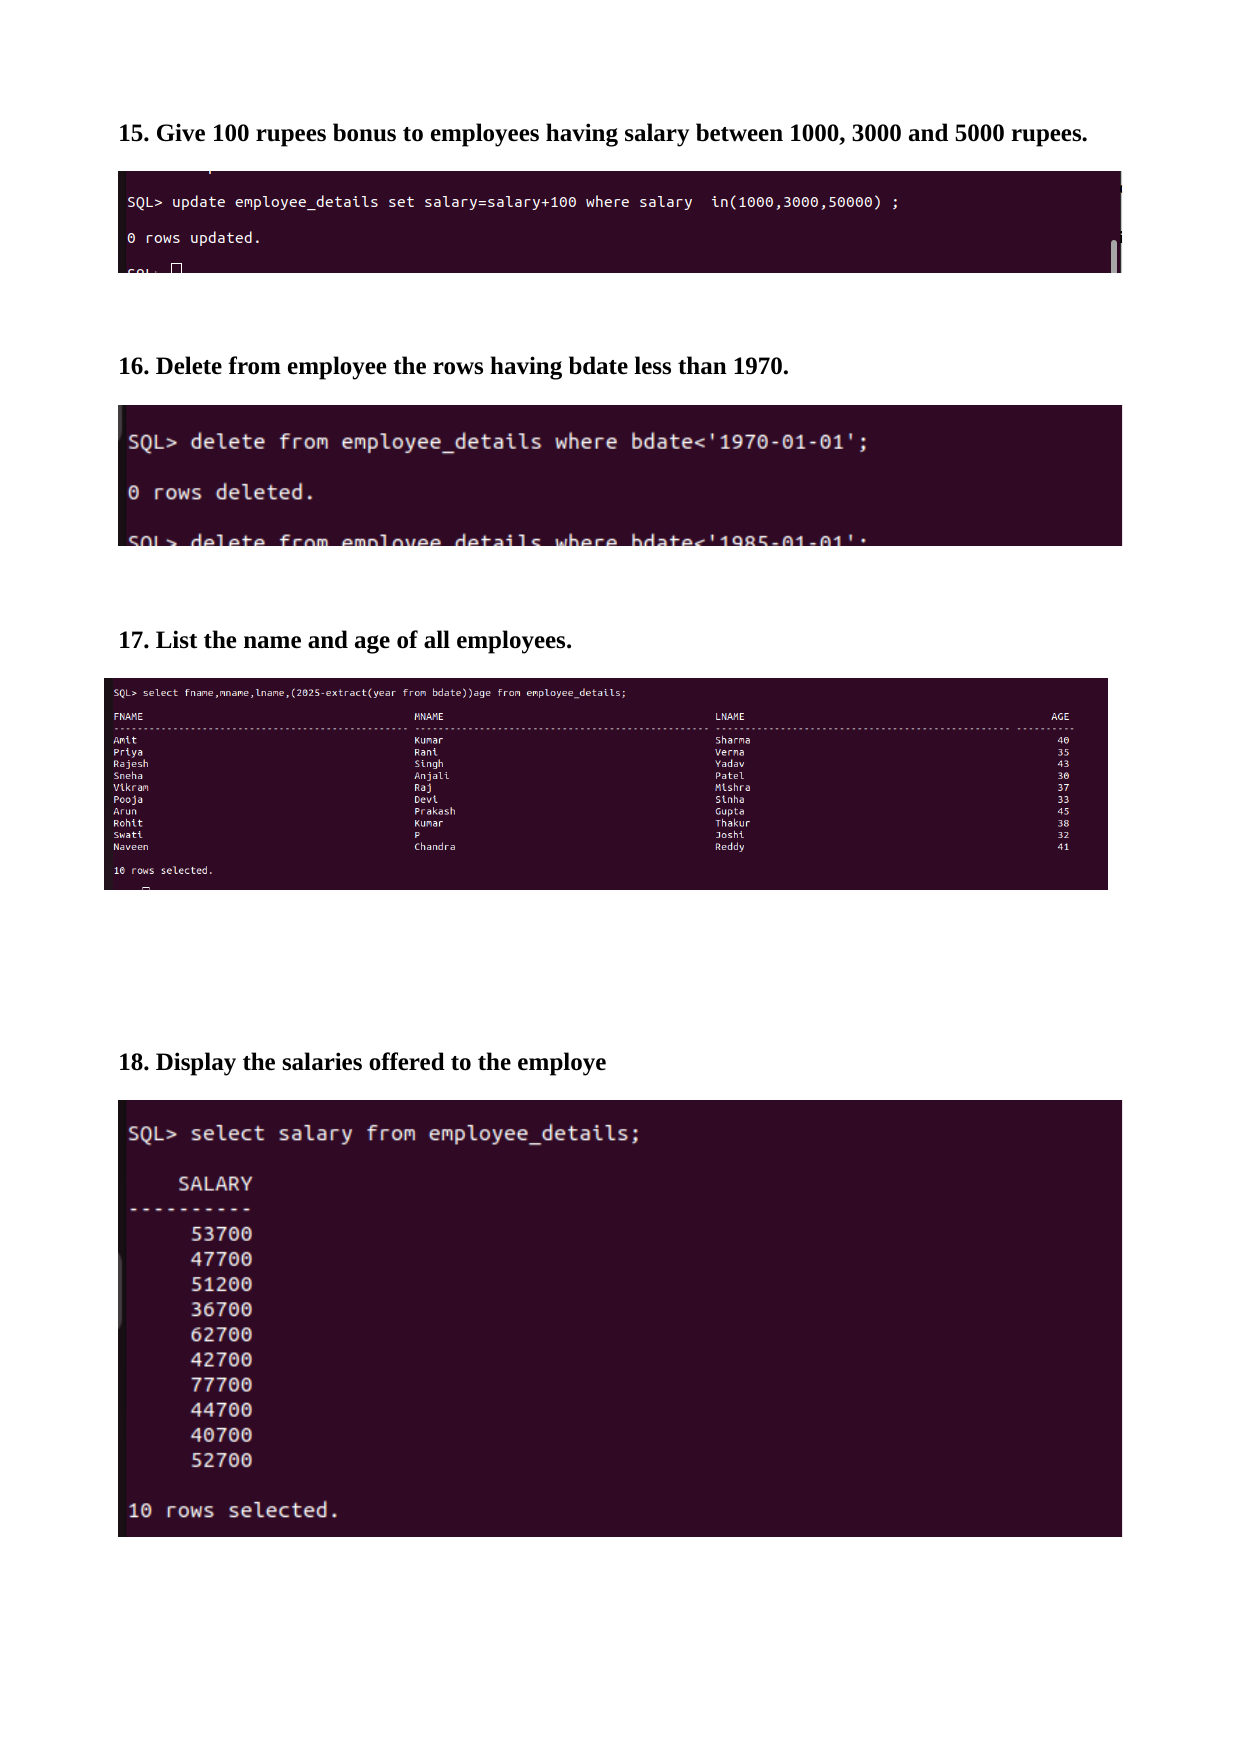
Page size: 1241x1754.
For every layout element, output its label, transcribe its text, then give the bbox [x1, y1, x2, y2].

text 15. Give 100 rupees bonus to employees having salary between 1000, 3000 and 5000 rupees. [118, 118, 1122, 147]
text 17. List the name and age of all employees. [118, 625, 1122, 653]
picture [118, 405, 1123, 546]
text 18. Display the salaries offered to the employe [118, 1047, 1122, 1076]
picture [104, 678, 1108, 890]
picture [118, 171, 1123, 273]
text 16. Delete from employee the rows having bdate less than 1970. [118, 351, 1122, 380]
picture [118, 1100, 1123, 1537]
